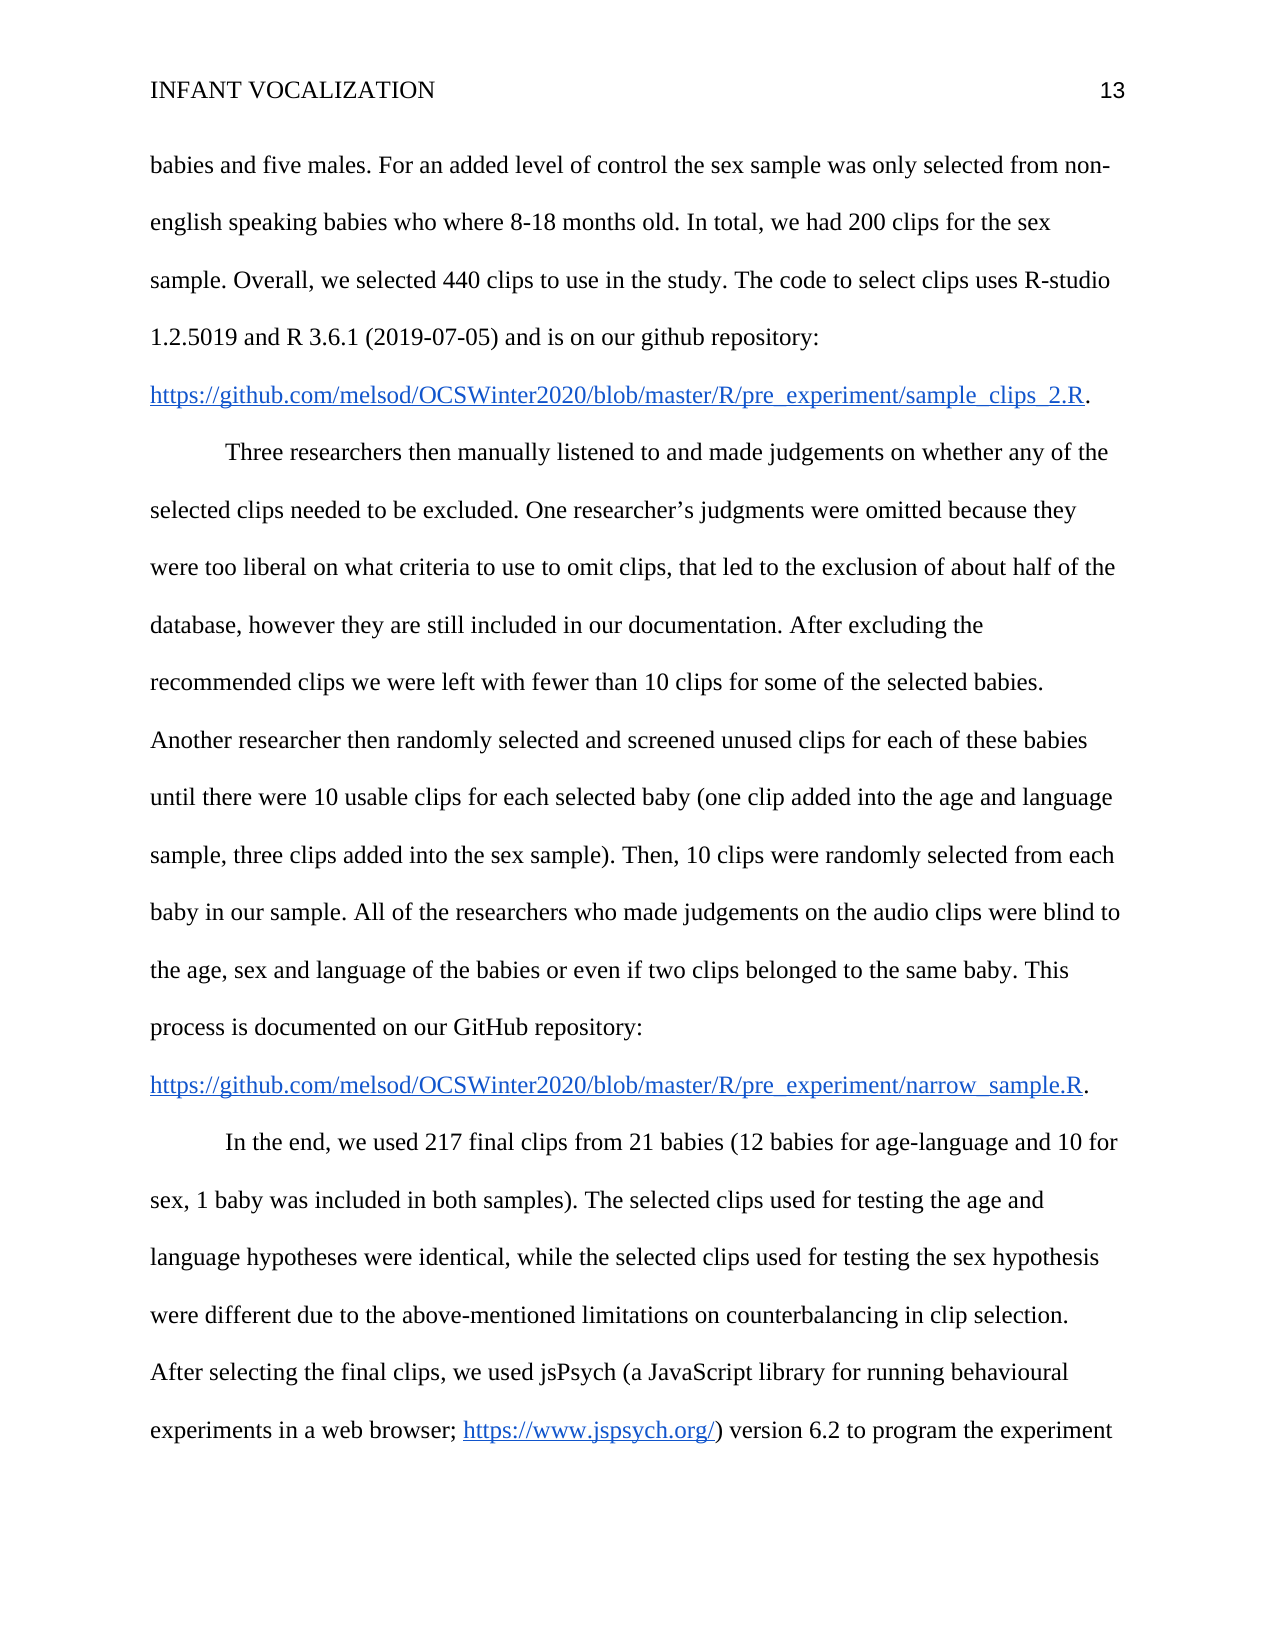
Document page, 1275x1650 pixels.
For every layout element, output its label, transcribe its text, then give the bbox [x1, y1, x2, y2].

text In the end, we used 217 final clips from 21 babies (12 babies for age-language and 10 for sex, 1 baby was included in both samples). The selected clips used for testing the age and language hypotheses were identical, while the selected clips used for testing the sex hypothesis were different due to the above-mentioned limitations on counterbalancing in clip selection. After selecting the final clips, we used jsPsych (a JavaScript library for running behavioural experiments in a web browser; https://www.jspsych.org/) version 6.2 to program the experiment [150, 1127, 1125, 1444]
text babies and five males. For an added level of control the sex sample was only selected from non-english speaking babies who where 8-18 months old. In total, we had 200 clips for the sex sample. Overall, we selected 440 clips to use in the study. The code to select clips uses R-studio 1.2.5019 and R 3.6.1 (2019-07-05) and is on our github repository: https://github.com/melsod/OCSWinter2020/blob/master/R/pre_experiment/sample_clips_2.R. [150, 150, 1125, 409]
text Three researchers then manually listened to and made judgements on whether any of the selected clips needed to be excluded. One researcher’s judgments were omitted because they were too liberal on what criteria to use to omit clips, that led to the exclusion of about half of the database, however they are still included in our documentation. After excluding the recommended clips we were left with fewer than 10 clips for some of the selected babies. Another researcher then randomly selected and screened unused clips for each of these babies until there were 10 usable clips for each selected baby (one clip added into the age and language sample, three clips added into the sex sample). Then, 10 clips were randomly selected from each baby in our sample. All of the researchers who made judgements on the audio clips were blind to the age, sex and language of the babies or even if two clips belonged to the same baby. This process is documented on our GitHub repository: https://github.com/melsod/OCSWinter2020/blob/master/R/pre_experiment/narrow_sample.R. [150, 437, 1125, 1099]
